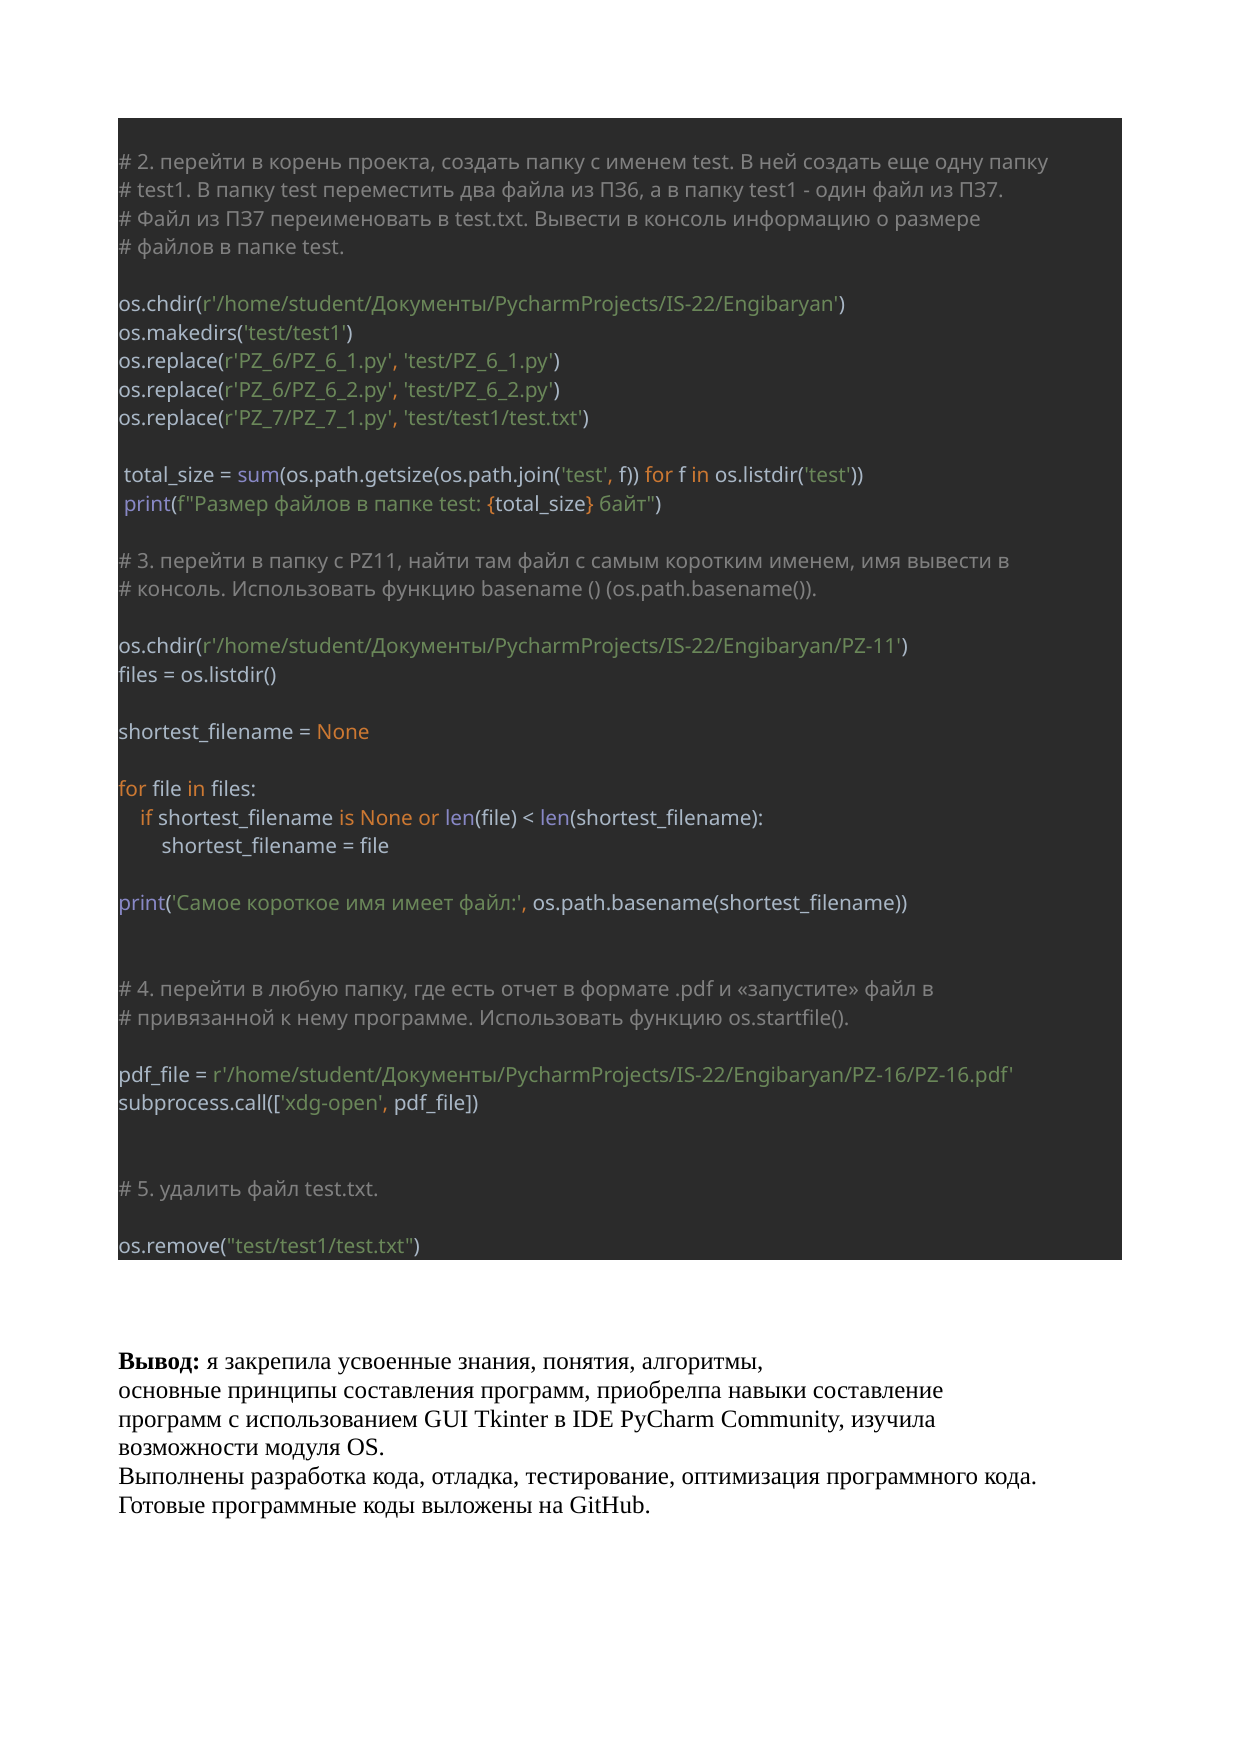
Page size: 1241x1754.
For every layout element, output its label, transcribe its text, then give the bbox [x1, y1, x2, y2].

text Выполнены разработка кода, отладка, тестирование, оптимизация программного кода. [118, 1461, 1122, 1490]
text программ с использованием GUI Tkinter в IDE PyCharm Community, изучила [118, 1404, 1122, 1432]
text возможности модуля OS. [118, 1432, 1122, 1461]
text Вывод: я закрепила усвоенные знания, понятия, алгоритмы, [118, 1346, 1122, 1375]
text Готовые программные коды выложены на GitHub. [118, 1490, 1122, 1519]
text основные принципы составления программ, приобрелпа навыки составление [118, 1375, 1122, 1404]
text # 2. перейти в корень проекта, создать папку с именем test. В ней создать еще одну папку # test1. В папку test переместить два файла из ПЗ6, а в папку test1 - один файл из ПЗ7. # Файл из ПЗ7 переименовать в test.txt. Вывести в консоль информацию о размере # файлов в папке test. os.chdir(r'/home/student/Документы/PycharmProjects/IS-22/Engibaryan') os.makedirs('test/test1') os.replace(r'PZ_6/PZ_6_1.py', 'test/PZ_6_1.py') os.replace(r'PZ_6/PZ_6_2.py', 'test/PZ_6_2.py') os.replace(r'PZ_7/PZ_7_1.py', 'test/test1/test.txt') total_size = sum(os.path.getsize(os.path.join('test', f)) for f in os.listdir('test')) print(f"Размер файлов в папке test: {total_size} байт") # 3. перейти в папку с PZ11, найти там файл с самым коротким именем, имя вывести в # консоль. Использовать функцию basename () (os.path.basename()). os.chdir(r'/home/student/Документы/PycharmProjects/IS-22/Engibaryan/PZ-11') files = os.listdir() shortest_filename = None for file in files: if shortest_filename is None or len(file) < len(shortest_filename): shortest_filename = file print('Самое короткое имя имеет файл:', os.path.basename(shortest_filename)) # 4. перейти в любую папку, где есть отчет в формате .pdf и «запустите» файл в # привязанной к нему программе. Использовать функцию os.startfile(). pdf_file = r'/home/student/Документы/PycharmProjects/IS-22/Engibaryan/PZ-16/PZ-16.pdf' subprocess.call(['xdg-open', pdf_file]) # 5. удалить файл test.txt. os.remove("test/test1/test.txt") [118, 118, 1122, 1260]
